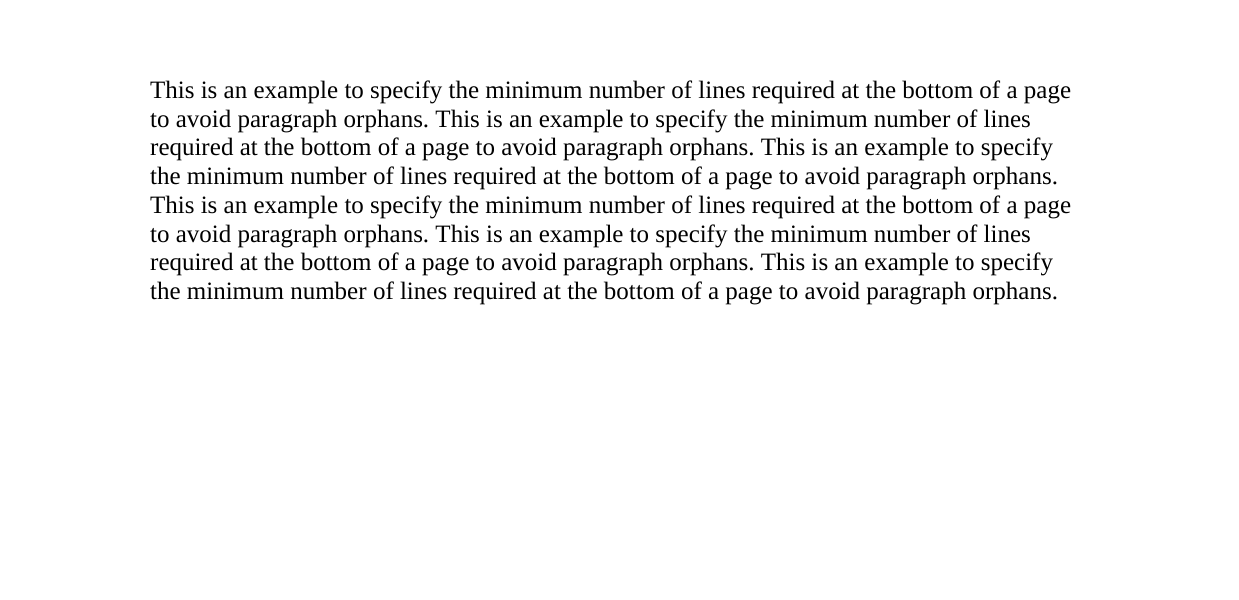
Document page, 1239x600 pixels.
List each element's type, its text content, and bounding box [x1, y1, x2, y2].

text This is an example to specify the minimum number of lines required at the bottom of a page to avoid paragraph orphans. This is an example to specify the minimum number of lines required at the bottom of a page to avoid paragraph orphans. This is an example to specify the minimum number of lines required at the bottom of a page to avoid paragraph orphans. This is an example to specify the minimum number of lines required at the bottom of a page to avoid paragraph orphans. This is an example to specify the minimum number of lines required at the bottom of a page to avoid paragraph orphans. This is an example to specify the minimum number of lines required at the bottom of a page to avoid paragraph orphans. [150, 75, 1089, 305]
